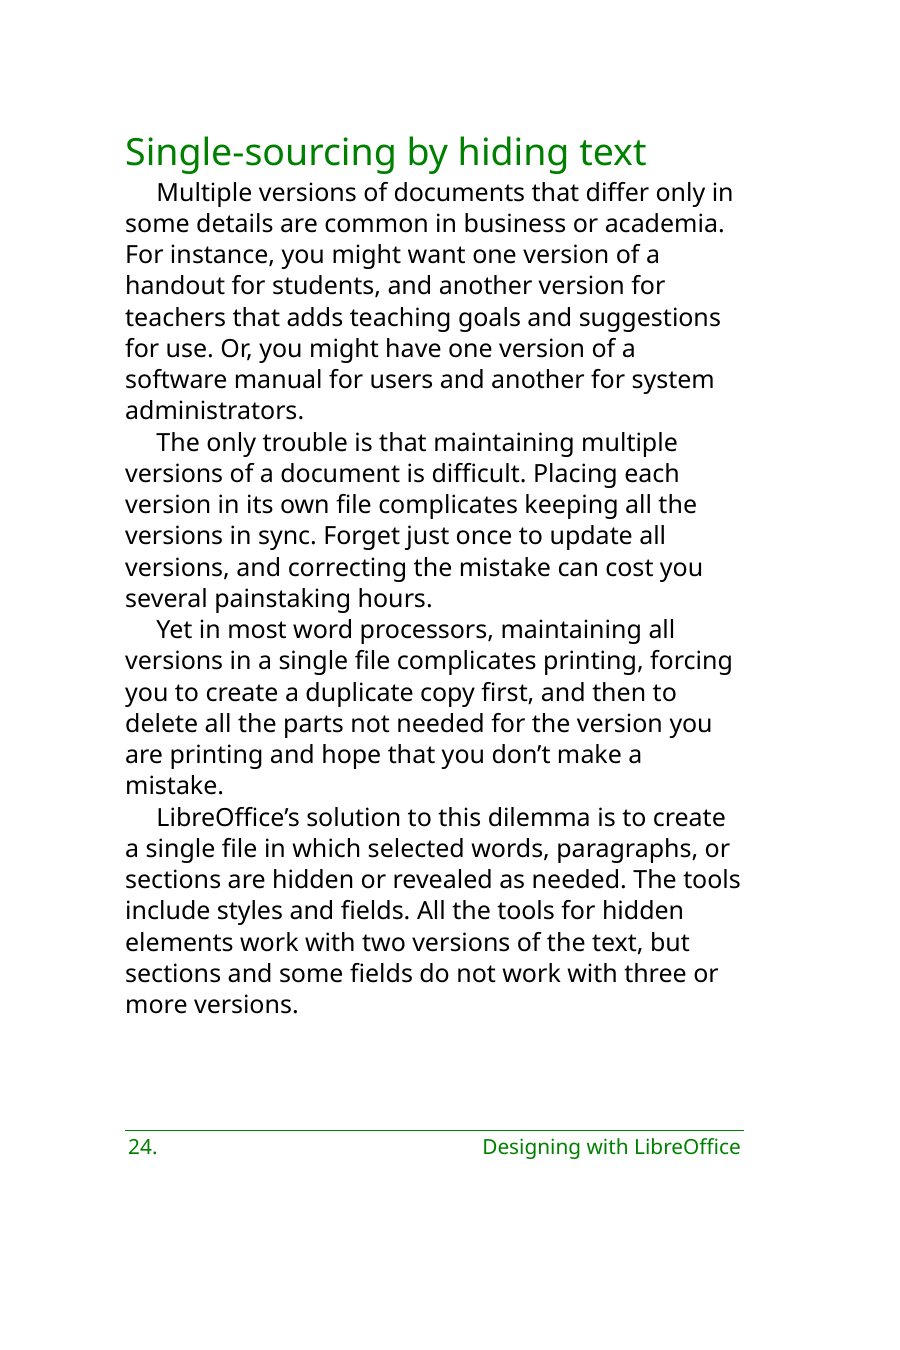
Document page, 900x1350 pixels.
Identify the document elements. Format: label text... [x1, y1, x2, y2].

text LibreOffice’s solution to this dilemma is to create a single file in which selected words, paragraphs, or sections are hidden or revealed as needed. The tools include styles and fields. All the tools for hidden elements work with two versions of the text, but sections and some fields do not work with three or more versions. [125, 801, 744, 1020]
subtitle Single-sourcing by hiding text [125, 125, 744, 176]
text Yet in most word processors, maintaining all versions in a single file complicates printing, forcing you to create a duplicate copy first, and then to delete all the parts not needed for the version you are printing and hope that you don’t make a mistake. [125, 613, 744, 801]
text Multiple versions of documents that differ only in some details are common in business or academia. For instance, you might want one version of a handout for students, and another version for teachers that adds teaching goals and suggestions for use. Or, you might have one version of a software manual for users and another for system administrators. [125, 176, 744, 426]
text The only trouble is that maintaining multiple versions of a document is difficult. Placing each version in its own file complicates keeping all the versions in sync. Forget just once to update all versions, and correcting the mistake can cost you several painstaking hours. [125, 426, 744, 613]
